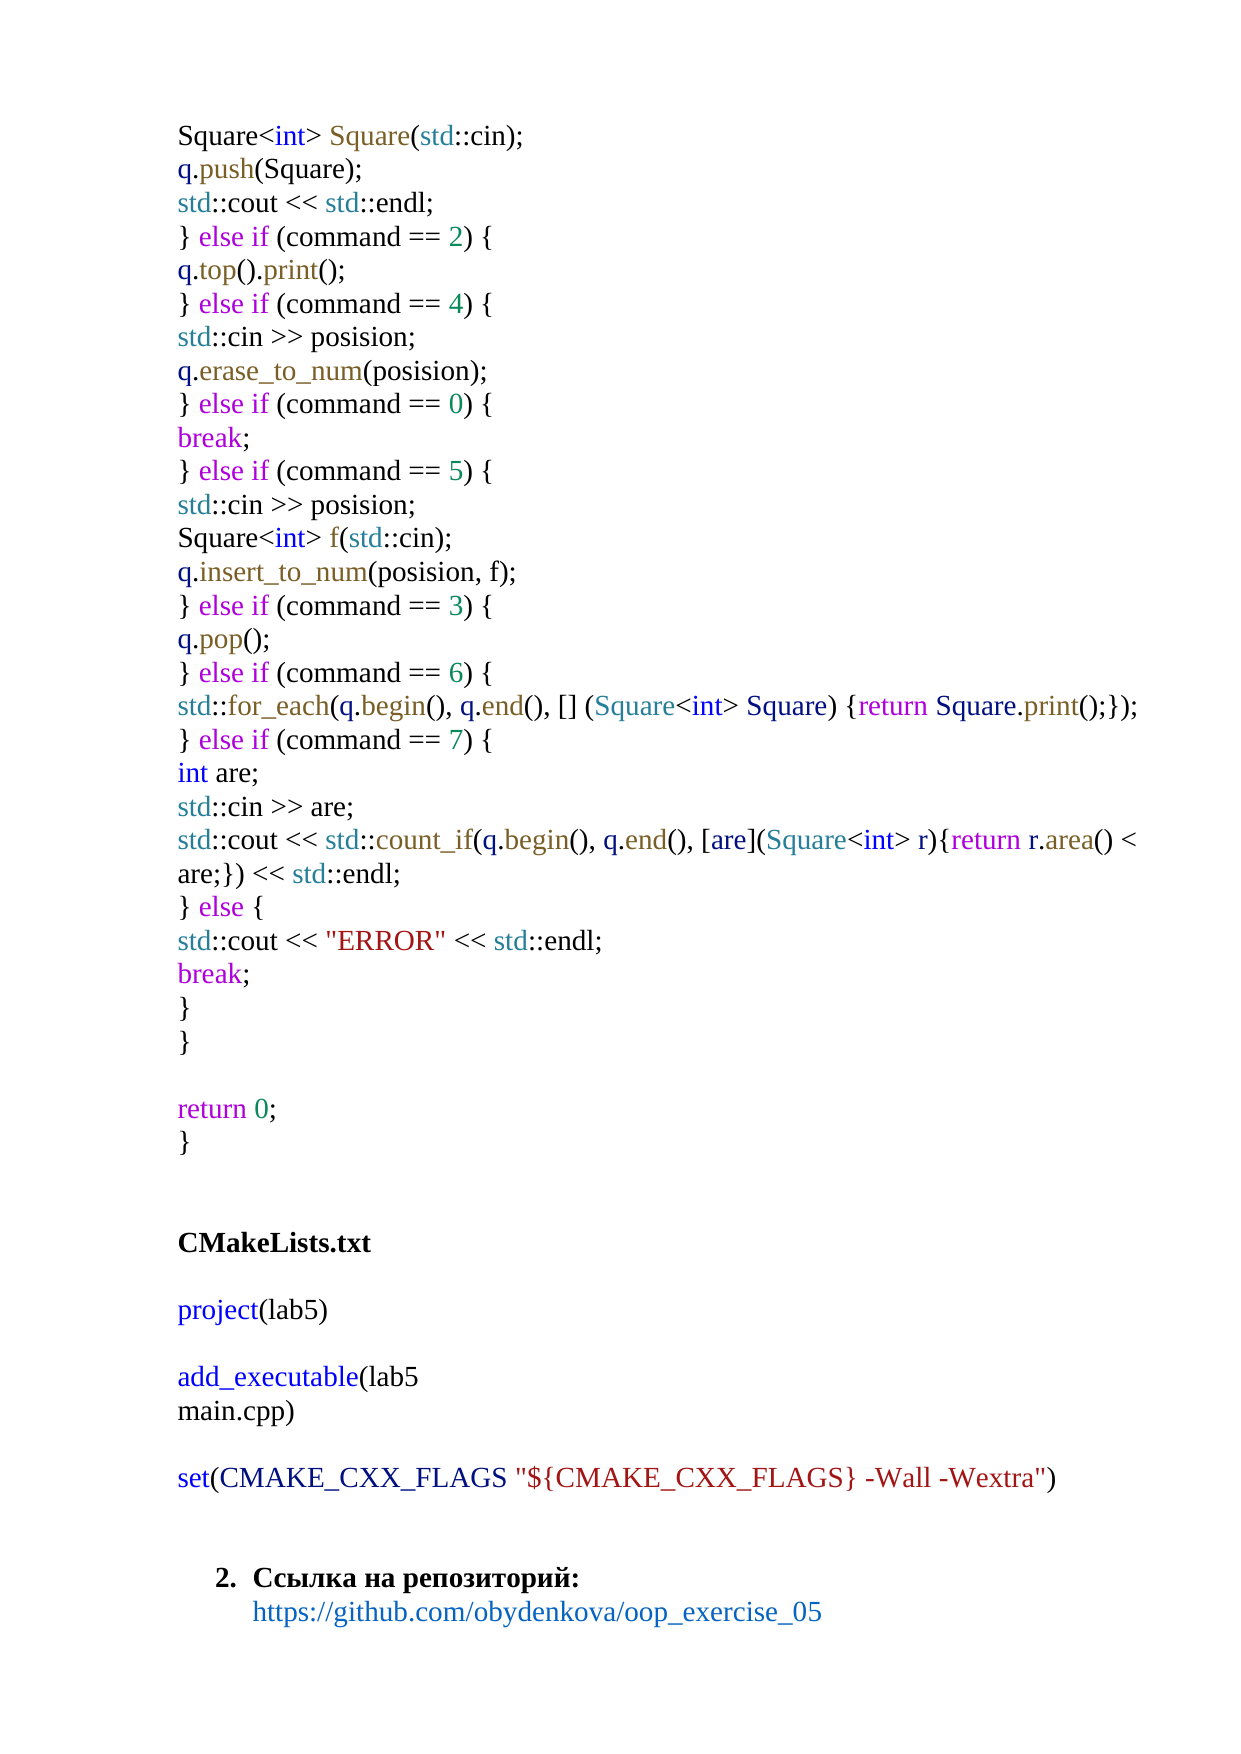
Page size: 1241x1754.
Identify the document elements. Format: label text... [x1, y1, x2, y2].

text } [177, 990, 1152, 1024]
text q.top().print(); [177, 252, 1152, 286]
text std::cout << "ERROR" << std::endl; [177, 923, 1152, 957]
text Square<int> f(std::cin); [177, 521, 1152, 554]
text return 0; [177, 1091, 1152, 1124]
text std::cout << std::endl; [177, 185, 1152, 219]
text } else if (command == 3) { [177, 588, 1152, 621]
text add_executable(lab5 [177, 1359, 1152, 1393]
text break; [177, 420, 1152, 453]
list Ссылка на репозиторий: [215, 1560, 1152, 1594]
text std::cout << std::count_if(q.begin(), q.end(), [are](Square<int> r){return r.area() < are;}) << std::endl; [177, 822, 1152, 889]
text } else if (command == 2) { [177, 219, 1152, 252]
text } else { [177, 889, 1152, 923]
text main.cpp) [177, 1393, 1152, 1426]
text std::for_each(q.begin(), q.end(), [] (Square<int> Square) {return Square.print();}); [177, 688, 1152, 722]
text std::cin >> posision; [177, 487, 1152, 521]
text } else if (command == 7) { [177, 722, 1152, 755]
text https://github.com/obydenkova/oop_exercise_05 [252, 1594, 1152, 1656]
text CMakeLists.txt [177, 1225, 1152, 1292]
text q.pop(); [177, 621, 1152, 655]
text Square<int> Square(std::cin); [177, 118, 1152, 152]
text project(lab5) [177, 1292, 1152, 1326]
text std::cin >> posision; [177, 319, 1152, 353]
text } else if (command == 5) { [177, 453, 1152, 487]
text q.push(Square); [177, 152, 1152, 185]
text q.erase_to_num(posision); [177, 353, 1152, 386]
text std::cin >> are; [177, 789, 1152, 822]
text int are; [177, 755, 1152, 789]
text } [177, 1124, 1152, 1158]
text set(CMAKE_CXX_FLAGS "${CMAKE_CXX_FLAGS} -Wall -Wextra") [177, 1460, 1152, 1493]
text } else if (command == 6) { [177, 655, 1152, 688]
text break; [177, 957, 1152, 990]
text } else if (command == 0) { [177, 386, 1152, 420]
text q.insert_to_num(posision, f); [177, 554, 1152, 588]
text } else if (command == 4) { [177, 286, 1152, 319]
text } [177, 1024, 1152, 1057]
